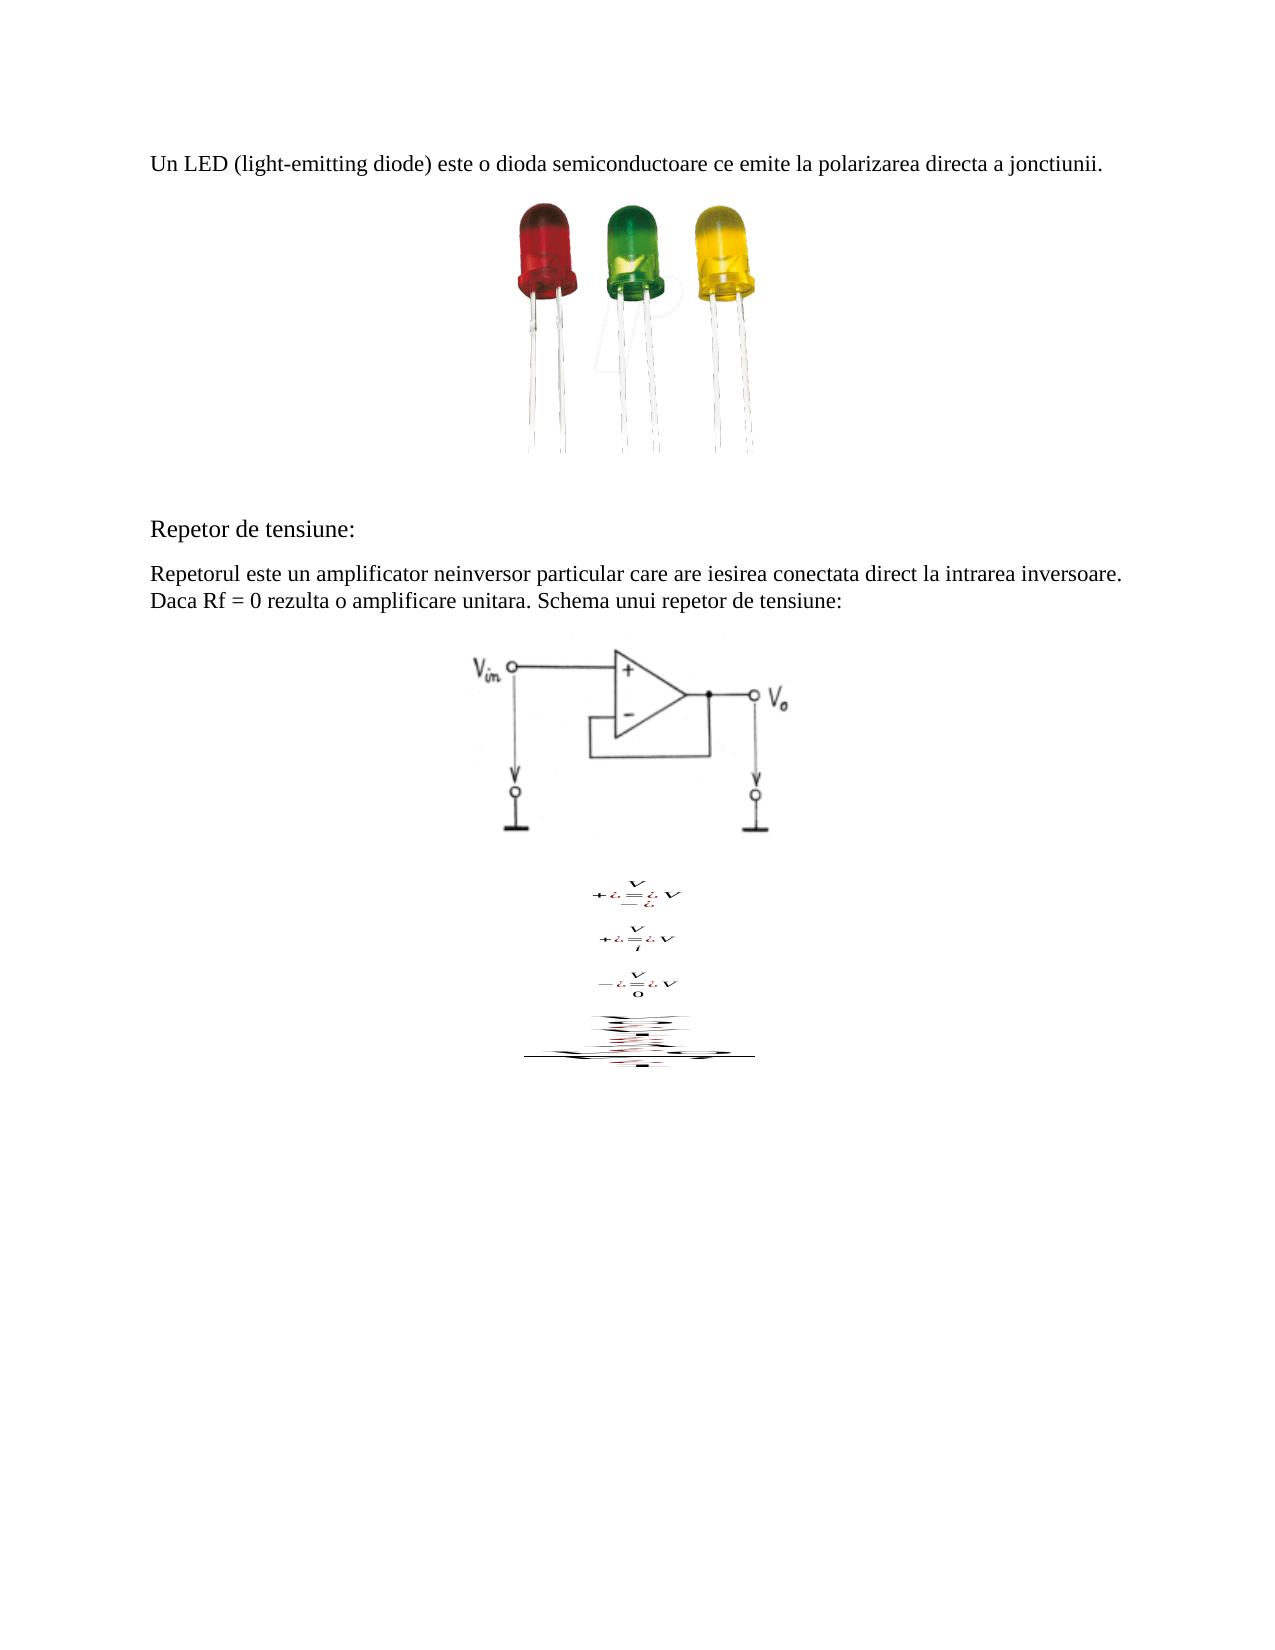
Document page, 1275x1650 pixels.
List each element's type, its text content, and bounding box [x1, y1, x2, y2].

text Un LED (light-emitting diode) este o dioda semiconductoare ce emite la polarizarea directa a jonctiunii. [150, 150, 1125, 176]
text Repetorul este un amplificator neinversor particular care are iesirea conectata direct la intrarea inversoare. Daca Rf = 0 rezulta o amplificare unitara. Schema unui repetor de tensiune: [150, 560, 1125, 613]
text Repetor de tensiune: [150, 514, 1125, 542]
